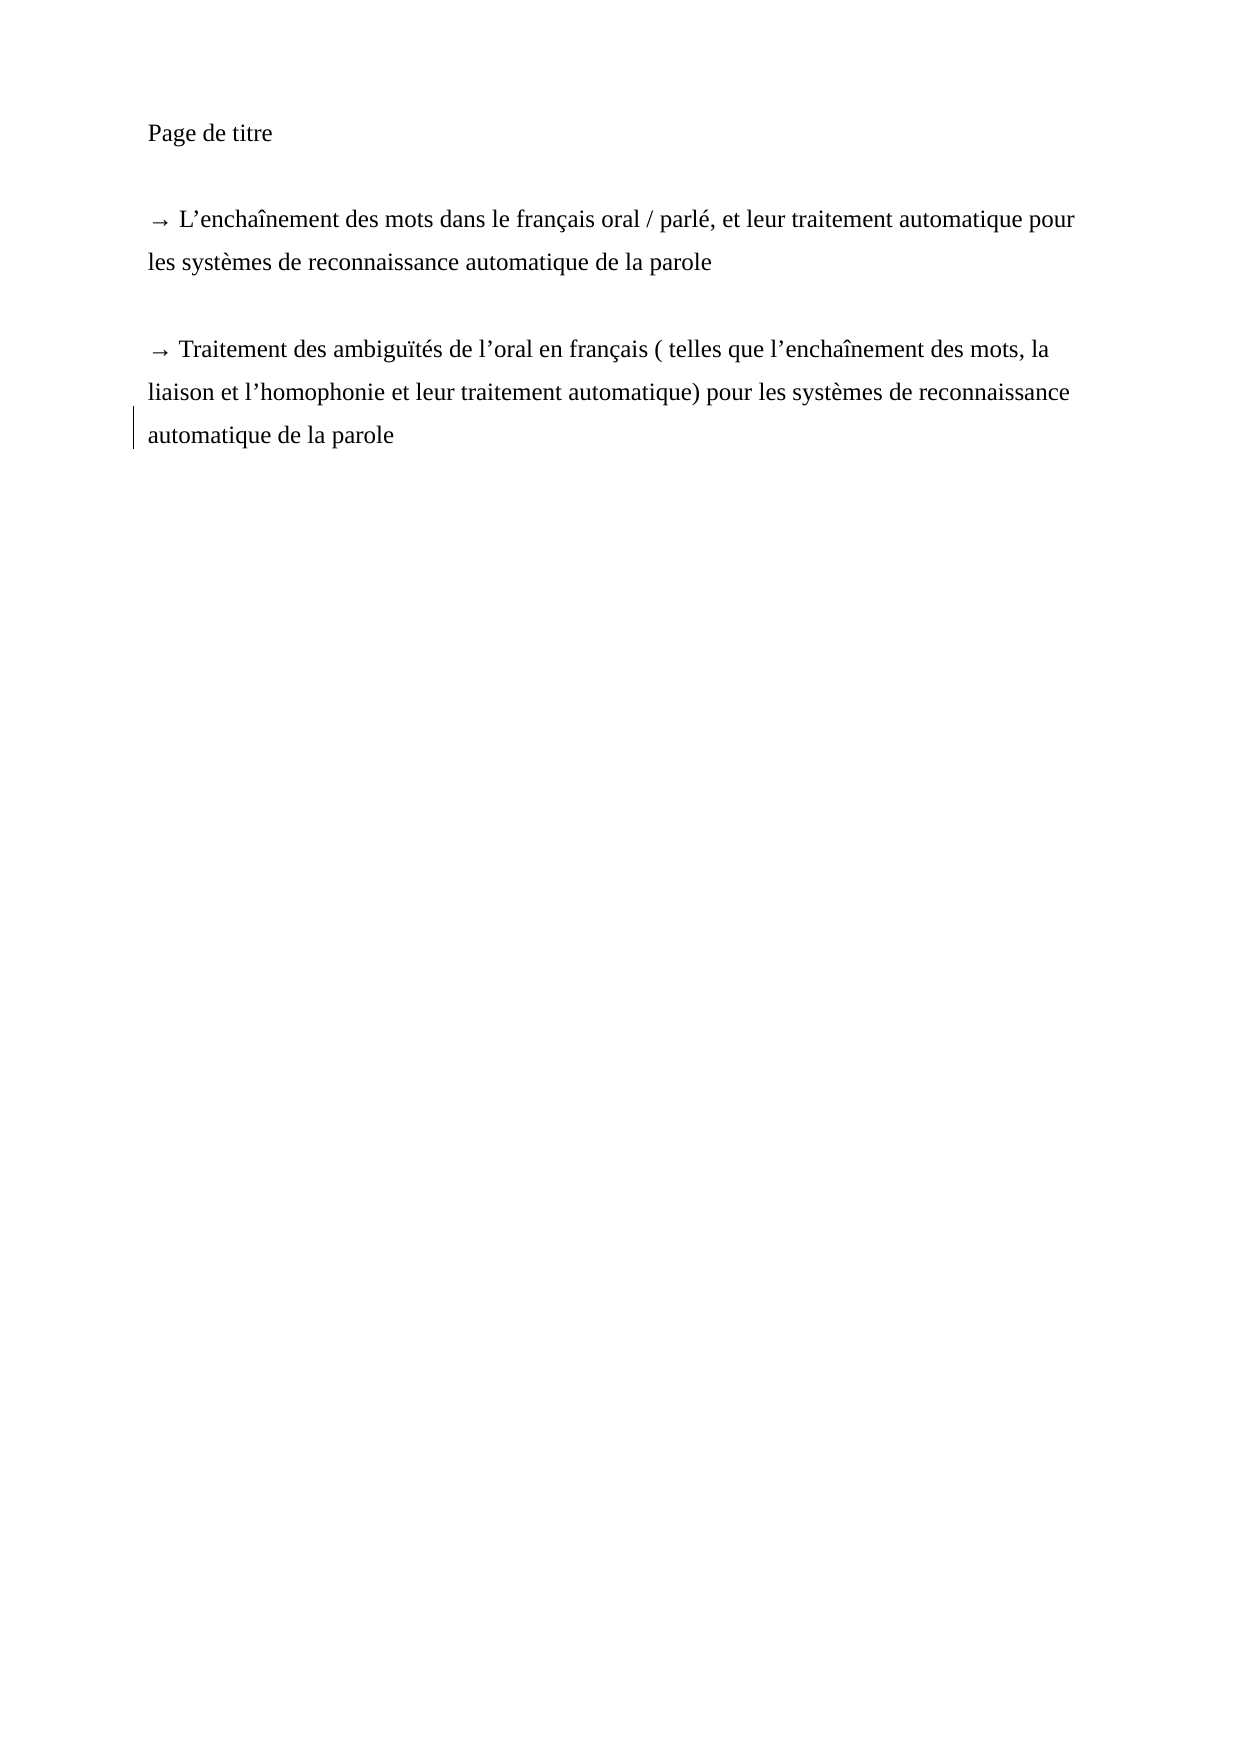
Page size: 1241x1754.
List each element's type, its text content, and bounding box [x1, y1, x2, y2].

text → Traitement des ambiguïtés de l’oral en français ( telles que l’enchaînement des mots, la liaison et l’homophonie et leur traitement automatique) pour les systèmes de reconnaissance automatique de la parole [148, 334, 1093, 449]
text Page de titre [148, 118, 1093, 147]
text → L’enchaînement des mots dans le français oral / parlé, et leur traitement automatique pour les systèmes de reconnaissance automatique de la parole [148, 204, 1093, 276]
